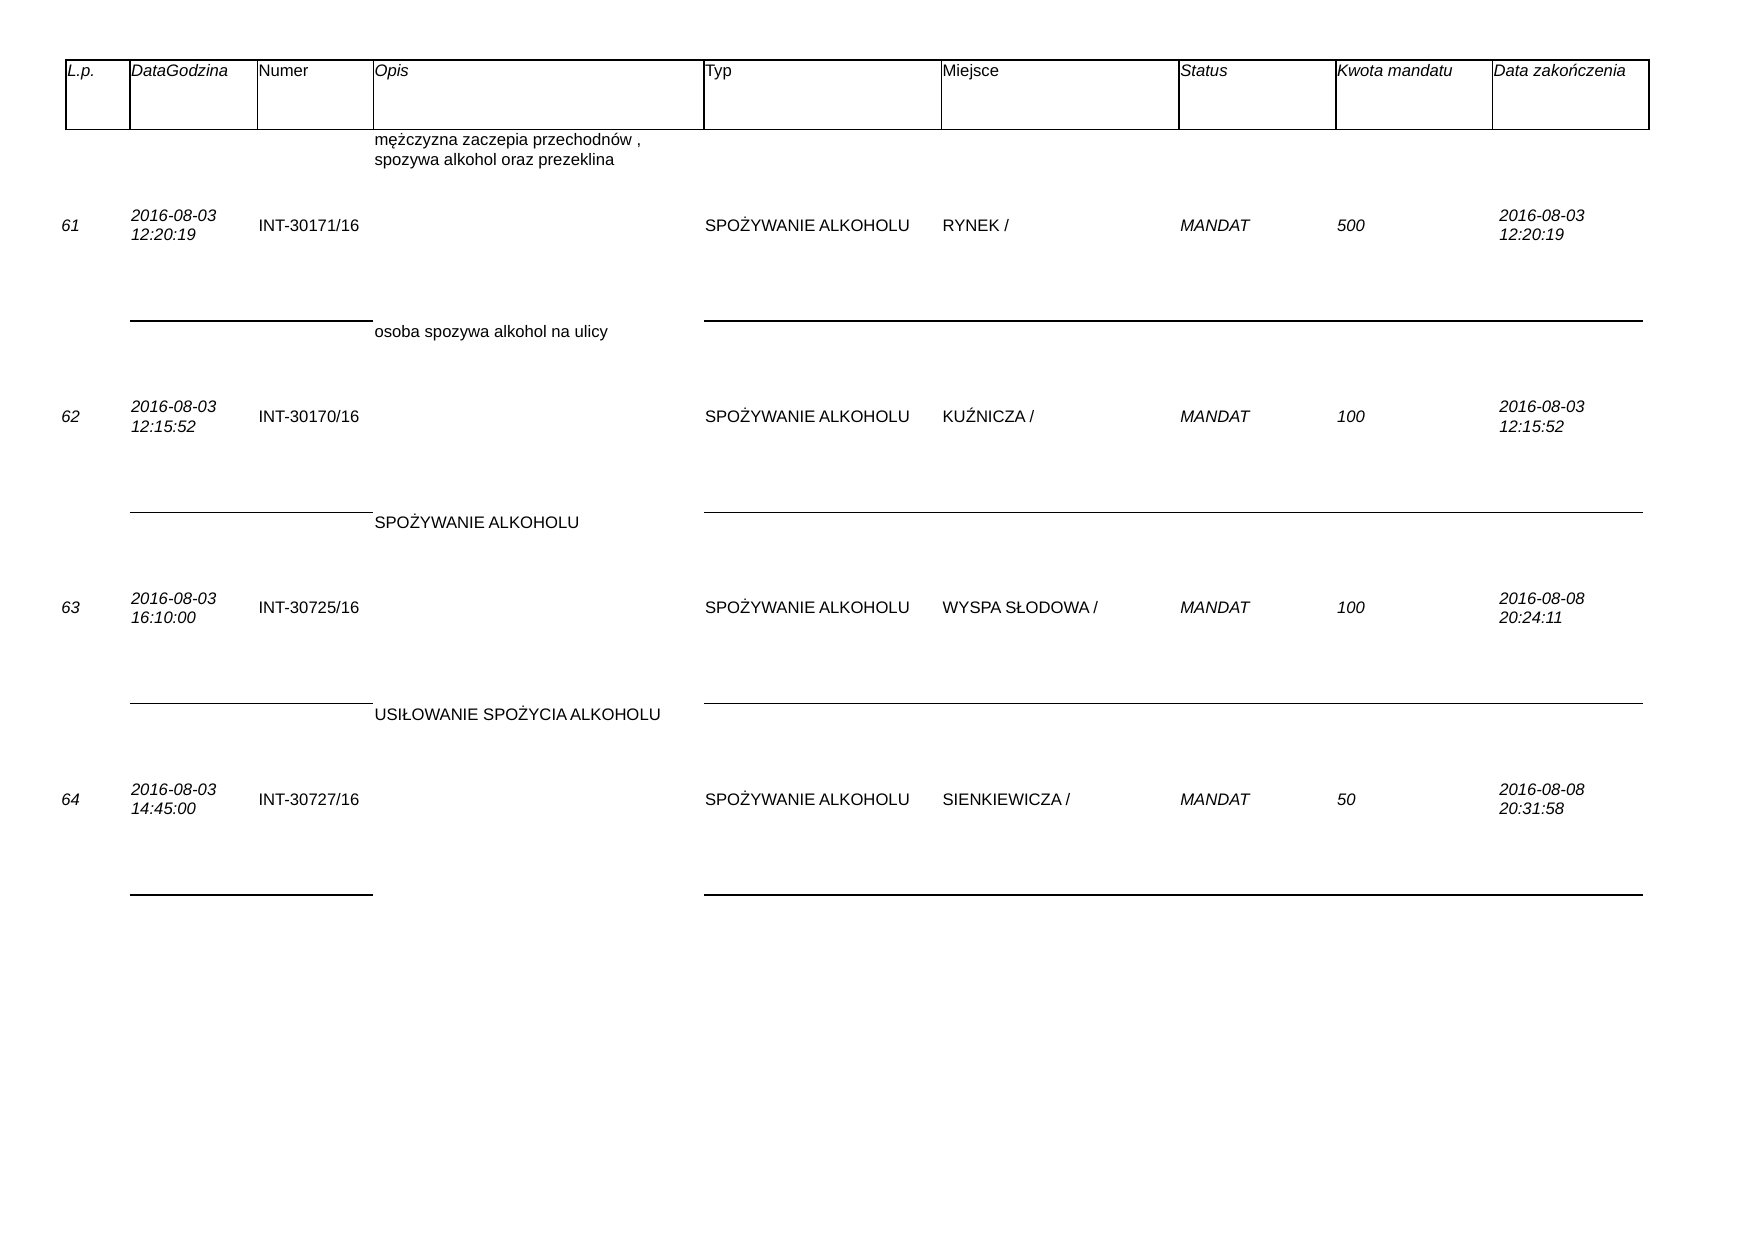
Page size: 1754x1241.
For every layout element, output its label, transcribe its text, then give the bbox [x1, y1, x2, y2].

table_cell [130, 896, 257, 900]
table_header Kwota mandatu [1337, 61, 1492, 129]
table_cell 100 [1336, 322, 1498, 511]
table_cell [327, 896, 373, 900]
table_cell 2016-08-08 20:24:11 [1498, 513, 1643, 703]
table_cell 2016-08-03 12:20:19 [130, 130, 257, 320]
table_cell WYSPA SŁODOWA / [941, 513, 1179, 703]
table_header Status [1180, 61, 1335, 129]
table_cell [1643, 130, 1649, 320]
table_header Data zakończenia [1493, 61, 1648, 129]
table_cell [1643, 320, 1649, 511]
table_cell osoba spozywa alkohol na ulicy [373, 320, 704, 511]
table_header [60, 59, 65, 129]
table_cell 2016-08-03 12:15:52 [130, 322, 257, 511]
table_header Numer [258, 61, 373, 129]
table_cell [941, 896, 1179, 900]
table_cell SPOŻYWANIE ALKOHOLU [704, 513, 941, 703]
table_cell SPOŻYWANIE ALKOHOLU [704, 322, 941, 511]
table_cell 63 [60, 511, 130, 703]
table_cell 61 [60, 129, 130, 320]
table_cell 2016-08-03 14:45:00 [130, 704, 257, 894]
table_header Miejsce [942, 61, 1178, 129]
table_cell 50 [1336, 704, 1498, 894]
table_cell INT-30727/16 [257, 704, 373, 894]
table_cell RYNEK / [941, 130, 1179, 320]
table_header L.p. [67, 61, 129, 129]
table_cell SPOŻYWANIE ALKOHOLU [704, 704, 941, 894]
table_header Opis [374, 61, 703, 129]
table_cell [1643, 511, 1649, 703]
table_cell MANDAT [1179, 322, 1336, 511]
table_cell 2016-08-03 12:15:52 [1498, 322, 1643, 511]
table_cell KUŹNICZA / [941, 322, 1179, 511]
table_cell INT-30725/16 [257, 513, 373, 703]
table_cell [1179, 896, 1336, 900]
table_cell [611, 894, 704, 900]
table_cell MANDAT [1179, 130, 1336, 320]
table_cell [373, 894, 611, 900]
table_cell SPOŻYWANIE ALKOHOLU [373, 511, 704, 703]
table_cell mężczyzna zaczepia przechodnów , spozywa alkohol oraz prezeklina [373, 130, 704, 320]
table_cell [66, 894, 130, 900]
table_cell 2016-08-03 16:10:00 [130, 513, 257, 703]
table_cell SPOŻYWANIE ALKOHOLU [704, 130, 941, 320]
table_cell [1498, 896, 1643, 900]
table_cell INT-30170/16 [257, 322, 373, 511]
table_cell SIENKIEWICZA / [941, 704, 1179, 894]
table_cell INT-30171/16 [257, 130, 373, 320]
table_cell 100 [1336, 513, 1498, 703]
table_cell USIŁOWANIE SPOŻYCIA ALKOHOLU [373, 703, 704, 894]
table_cell MANDAT [1179, 704, 1336, 894]
table_header DataGodzina [131, 61, 257, 129]
table_cell [257, 896, 327, 900]
table_cell 500 [1336, 130, 1498, 320]
table_cell 62 [60, 320, 130, 511]
table_header Typ [705, 61, 941, 129]
table_cell [1643, 703, 1649, 894]
table_cell [704, 896, 941, 900]
table_cell 64 [60, 703, 130, 894]
table_cell [1342, 896, 1353, 900]
table_cell MANDAT [1179, 513, 1336, 703]
table_cell 2016-08-08 20:31:58 [1498, 704, 1643, 894]
table_cell 2016-08-03 12:20:19 [1498, 130, 1643, 320]
table_cell [1353, 896, 1492, 900]
